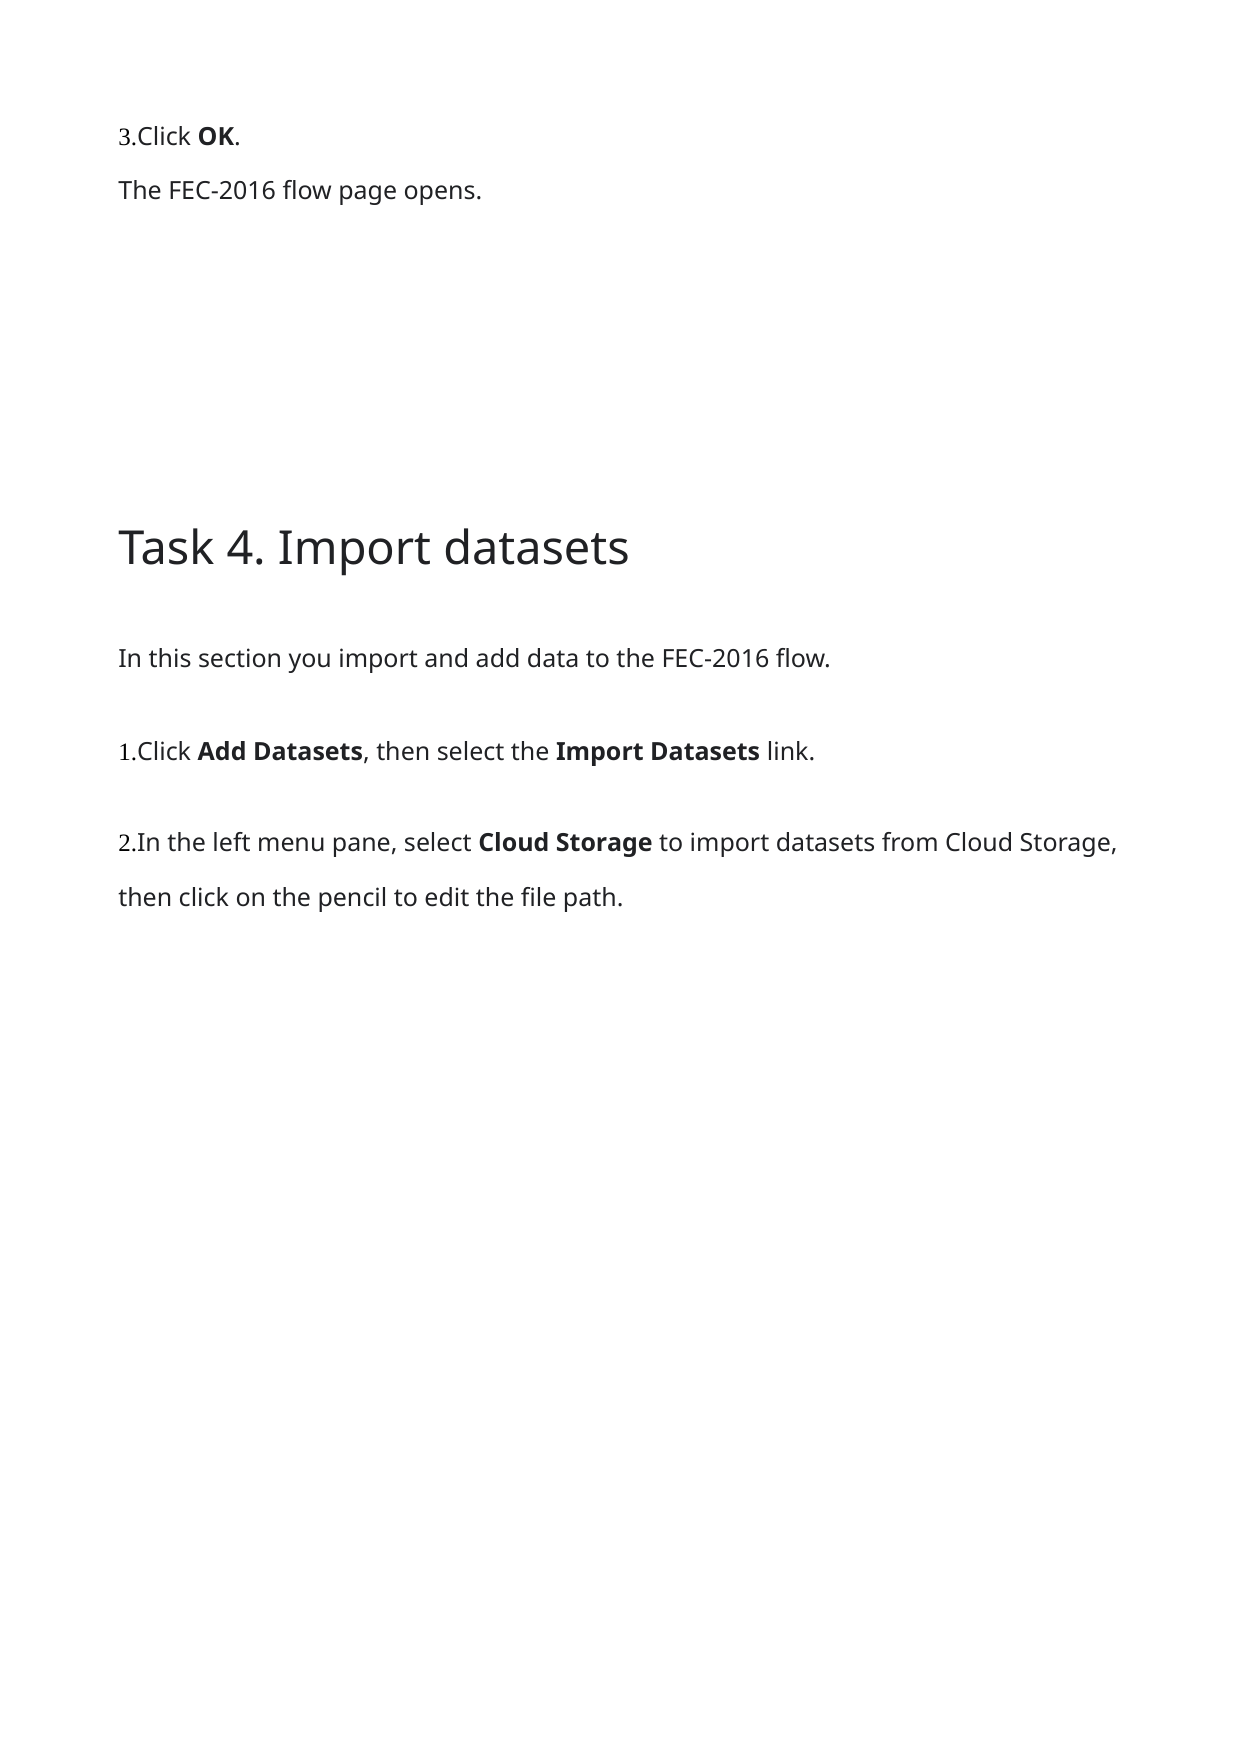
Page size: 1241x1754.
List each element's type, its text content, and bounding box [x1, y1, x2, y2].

list Click OK. [118, 118, 1122, 152]
text In this section you import and add data to the FEC-2016 flow. [118, 641, 1122, 675]
text The FEC-2016 flow page opens. [118, 173, 1122, 207]
subtitle Task 4. Import datasets [118, 514, 1122, 578]
list Click Add Datasets, then select the Import Datasets link. [118, 733, 1122, 767]
list In the left menu pane, select Cloud Storage to import datasets from Cloud Storage, then click on the pencil to edit the file path. [118, 825, 1122, 914]
